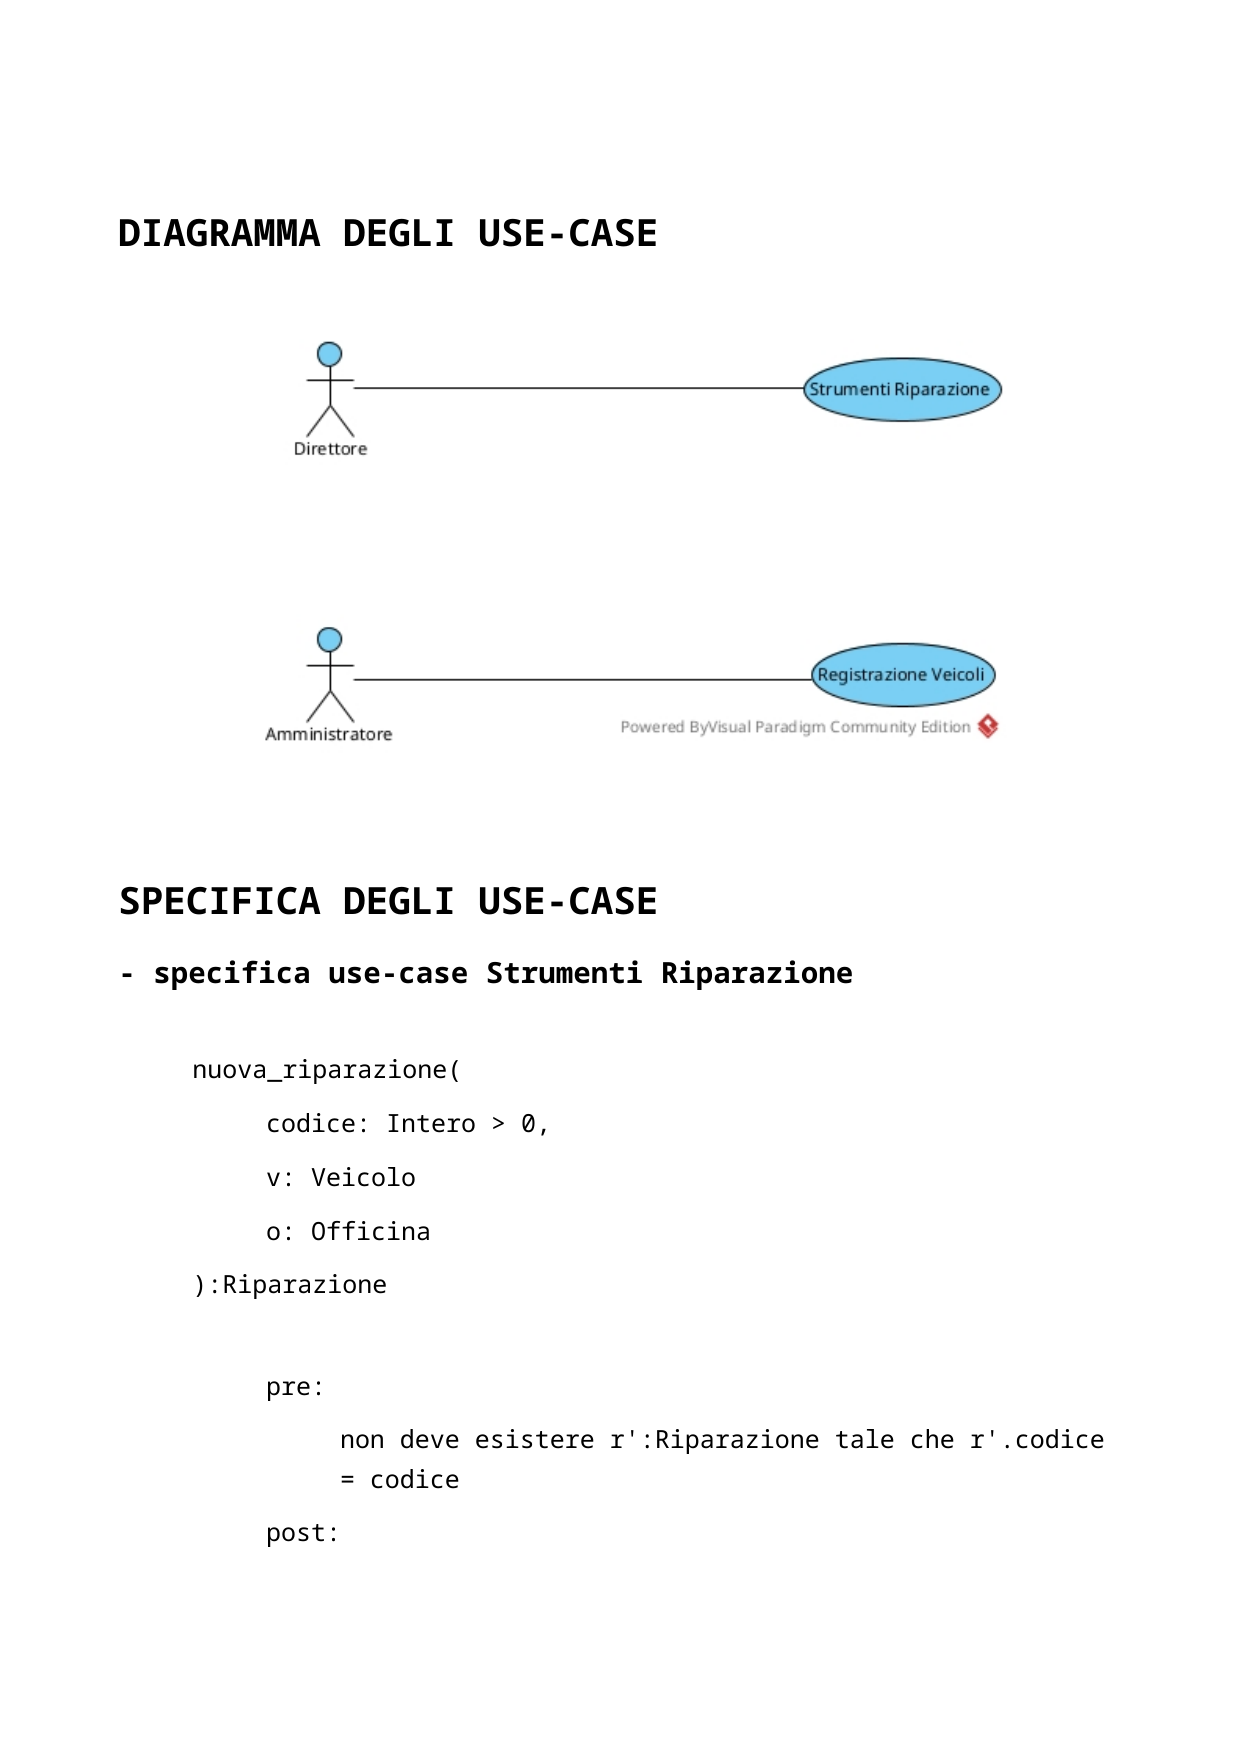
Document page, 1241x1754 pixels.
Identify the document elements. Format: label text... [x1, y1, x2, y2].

text o: Officina [118, 1213, 1122, 1247]
text pre: [118, 1368, 1122, 1402]
picture [247, 339, 1007, 753]
text nuova_riparazione( [118, 1052, 1122, 1086]
text v: Veicolo [118, 1159, 1122, 1193]
text non deve esistere r':Riparazione tale che r'.codice = codice [118, 1422, 1122, 1495]
text post: [118, 1515, 1122, 1549]
subtitle DIAGRAMMA DEGLI USE-CASE [118, 207, 1122, 258]
text codice: Intero > 0, [118, 1106, 1122, 1140]
subtitle - specifica use-case Strumenti Riparazione [118, 952, 1122, 992]
subtitle SPECIFICA DEGLI USE-CASE [118, 874, 1122, 925]
text ):Riparazione [118, 1267, 1122, 1301]
